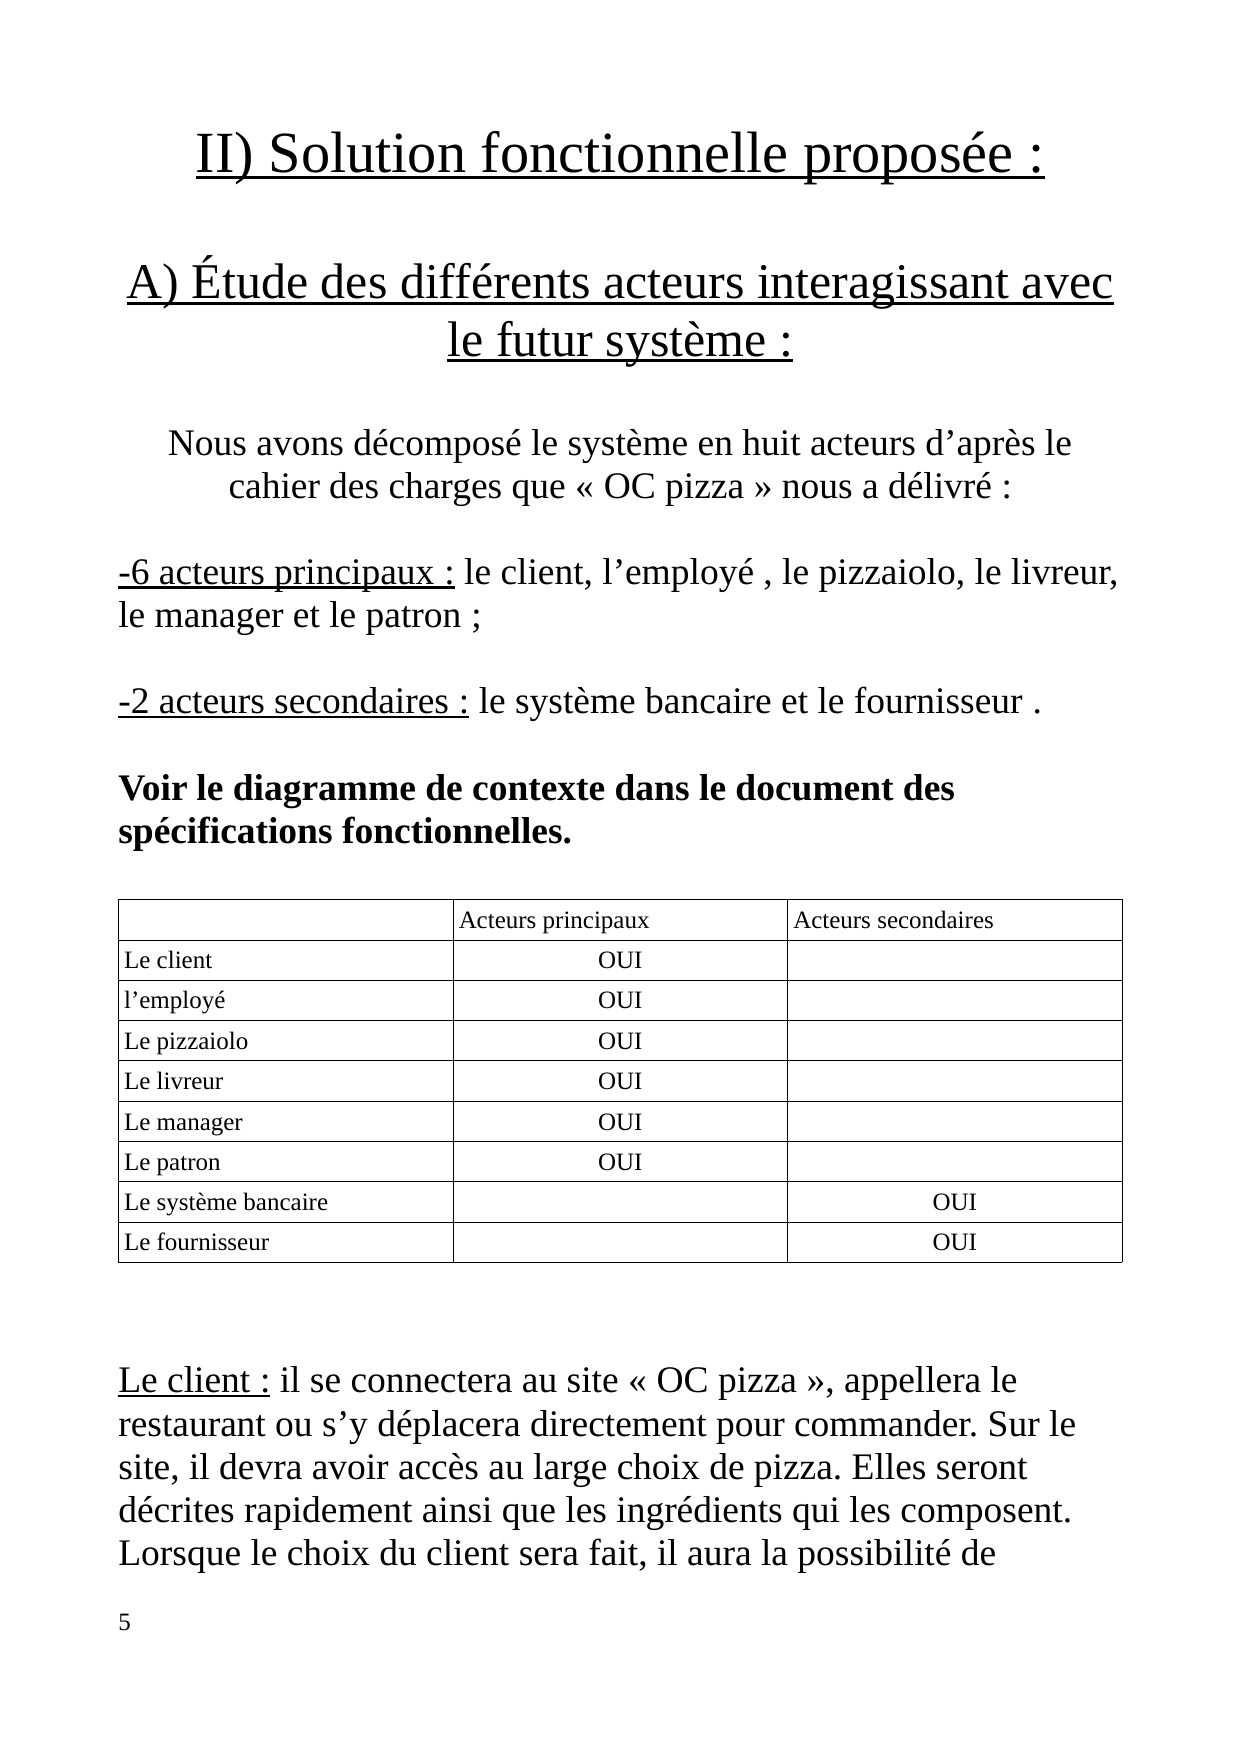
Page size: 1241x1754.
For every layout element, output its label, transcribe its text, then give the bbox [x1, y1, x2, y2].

table_cell [454, 1182, 787, 1222]
table_header [119, 900, 453, 939]
table_cell Le livreur [119, 1061, 453, 1101]
table_cell OUI [454, 941, 787, 980]
table_cell [788, 1102, 1122, 1141]
text A) Étude des différents acteurs interagissant avec le futur système : [118, 252, 1122, 367]
text Le client : il se connectera au site « OC pizza », appellera le restaurant ou s’y déplacera directement pour commander. Sur le site, il devra avoir accès au large choix de pizza. Elles seront décrites rapidement ainsi que les ingrédients qui les composent. Lorsque le choix du client sera fait, il aura la possibilité de [118, 1358, 1122, 1573]
table_cell OUI [454, 1021, 787, 1060]
text -6 acteurs principaux : le client, l’employé , le pizzaiolo, le livreur, le manager et le patron ; [118, 549, 1122, 636]
table_cell OUI [454, 1102, 787, 1141]
text Nous avons décomposé le système en huit acteurs d’après le cahier des charges que « OC pizza » nous a délivré : [118, 420, 1122, 506]
table_header Acteurs secondaires [788, 900, 1122, 939]
table_cell [788, 1142, 1122, 1181]
table_cell Le patron [119, 1142, 453, 1181]
table_cell [788, 1021, 1122, 1060]
text II) Solution fonctionnelle proposée : [118, 118, 1122, 185]
table_cell [788, 1061, 1122, 1101]
table_header Acteurs principaux [454, 900, 787, 939]
text Voir le diagramme de contexte dans le document des spécifications fonctionnelles. [118, 765, 1122, 851]
table_cell Le fournisseur [119, 1223, 453, 1262]
table_cell Le système bancaire [119, 1182, 453, 1222]
table_cell OUI [454, 1142, 787, 1181]
table_cell OUI [788, 1182, 1122, 1222]
table_cell [454, 1223, 787, 1262]
table_cell [788, 941, 1122, 980]
text -2 acteurs secondaires : le système bancaire et le fournisseur . [118, 679, 1122, 722]
table_cell Le client [119, 941, 453, 980]
table_cell Le manager [119, 1102, 453, 1141]
table_cell OUI [454, 981, 787, 1020]
table_cell Le pizzaiolo [119, 1021, 453, 1060]
table_cell OUI [788, 1223, 1122, 1262]
table_cell [788, 981, 1122, 1020]
table_cell l’employé [119, 981, 453, 1020]
table_cell OUI [454, 1061, 787, 1101]
